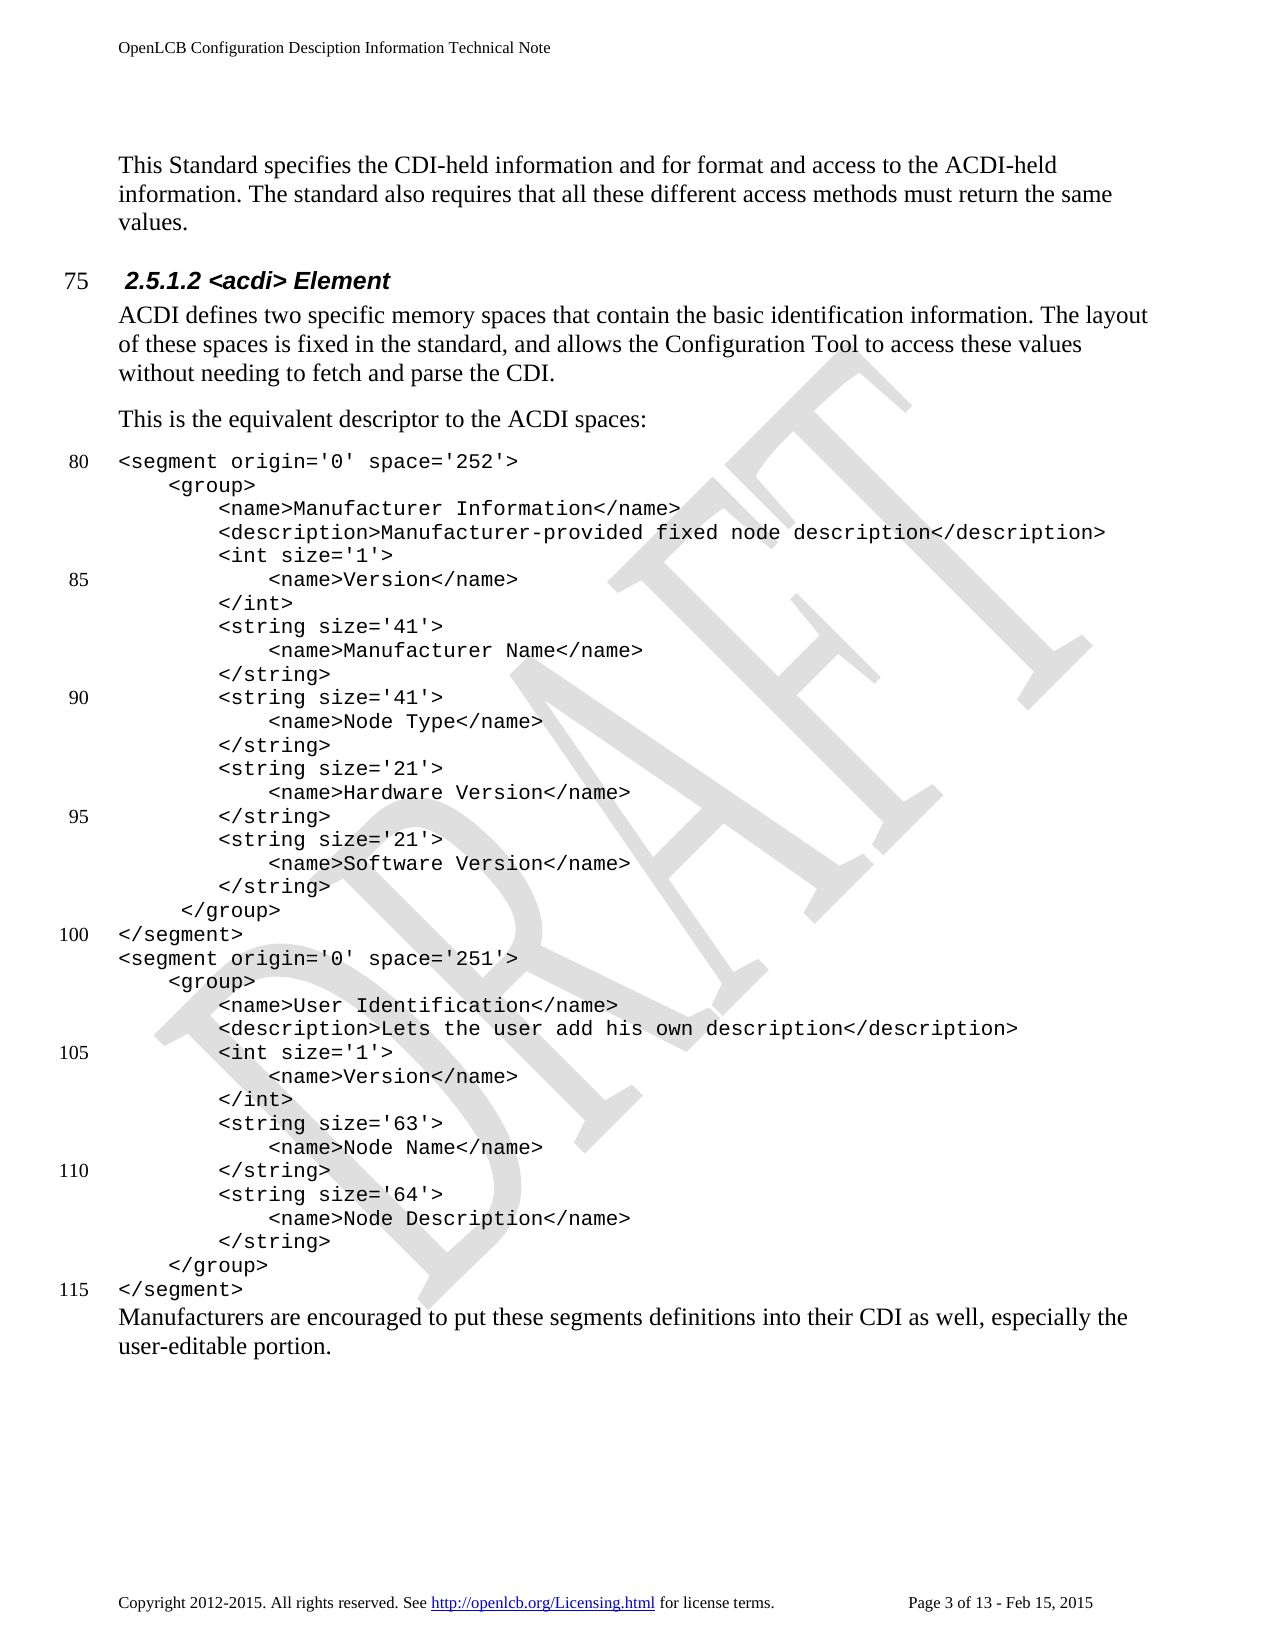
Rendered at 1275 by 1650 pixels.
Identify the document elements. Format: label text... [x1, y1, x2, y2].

text [670, 877, 816, 900]
text <name>Node Name</name> [333, 1137, 488, 1160]
text <group> [233, 977, 333, 995]
text [553, 711, 593, 735]
text [758, 451, 835, 474]
text </int> [595, 1089, 622, 1099]
text <int size='1'> [238, 1042, 419, 1066]
text [525, 877, 663, 900]
text </int> [482, 1089, 576, 1113]
text <name>Hardware Version</name> [118, 782, 599, 806]
text <segment origin='0' space='251'> [310, 947, 434, 971]
text [840, 877, 1157, 900]
text <int size='1'> [118, 546, 642, 569]
text [815, 404, 1157, 433]
text [619, 806, 701, 829]
text <string size='21'> [483, 829, 631, 853]
text [776, 498, 883, 522]
text <name>Node Name</name> [510, 1137, 1157, 1160]
text <group> [360, 971, 458, 995]
text [586, 758, 662, 782]
text [701, 924, 1157, 947]
text </string> [118, 877, 363, 900]
text [683, 758, 842, 782]
text </string> [118, 1231, 408, 1255]
text [757, 474, 859, 498]
text [383, 877, 504, 900]
text <string size='21'> [118, 758, 582, 782]
text <group> [745, 971, 1157, 995]
text <segment origin='0' space='252'> [118, 451, 737, 474]
text <string size='21'> [696, 829, 764, 853]
text <string size='63'> [603, 1113, 1157, 1137]
text <name>Node Description</name> [404, 1208, 489, 1231]
text [821, 616, 1001, 640]
text <group> [118, 474, 756, 498]
text </int> [118, 1089, 266, 1113]
text [684, 900, 813, 924]
text [736, 498, 780, 522]
text [814, 711, 1157, 735]
text [544, 664, 747, 687]
text [911, 806, 1157, 829]
text [767, 664, 789, 675]
text <segment origin='0' space='251'> [546, 947, 712, 971]
text ACDI defines two specific memory spaces that contain the basic identification information. The layout of these spaces is fixed in the standard, and allows the Configuration Tool to access these values without needing to fetch and parse the CDI. [118, 301, 1157, 387]
text <segment origin='0' space='251'> [717, 947, 1157, 971]
text [806, 664, 1033, 687]
text [541, 924, 696, 947]
text <segment origin='0' space='251'> [118, 947, 254, 971]
text [665, 546, 930, 569]
text <name>Manufacturer Information</name> [118, 498, 690, 522]
text [614, 711, 795, 735]
text </string> [118, 806, 384, 829]
text <description>Manufacturer-provided fixed node description</description> [926, 522, 1157, 546]
text <string size='41'> [118, 687, 533, 711]
text <string size='63'> [309, 1113, 476, 1137]
text [743, 640, 813, 664]
text <name>Software Version</name> [118, 853, 334, 877]
text <name>Node Description</name> [508, 1208, 1157, 1231]
text [451, 806, 614, 829]
text [356, 1160, 493, 1184]
subtitle <acdi> Element [118, 266, 1157, 294]
text [570, 735, 627, 758]
text <string size='41'> [118, 616, 700, 640]
text [519, 1160, 1157, 1184]
text [486, 1231, 1157, 1255]
text <name>Software Version</name> [507, 853, 647, 877]
text [902, 498, 1157, 522]
text </group> [118, 900, 387, 924]
text <name>Version</name> [572, 1066, 1157, 1089]
text <name>User Identification</name> [392, 995, 481, 1018]
text [950, 546, 1157, 569]
text <name>Hardware Version</name> [718, 782, 866, 806]
text [878, 474, 1157, 498]
text <name>User Identification</name> [645, 995, 1157, 1018]
text [649, 735, 818, 758]
text <name>Version</name> [118, 569, 619, 593]
text <name>Manufacturer Name</name> [118, 640, 724, 664]
text <int size='1'> [442, 1042, 529, 1066]
text <segment origin='0' space='251'> [453, 947, 510, 971]
text <string size='63'> [498, 1113, 584, 1137]
text <name>Software Version</name> [863, 853, 1157, 877]
text <string size='21'> [887, 829, 1157, 853]
text [427, 1231, 469, 1251]
text <name>Software Version</name> [366, 853, 486, 877]
text [696, 593, 803, 616]
text [861, 758, 1157, 782]
text <int size='1'> [548, 1042, 1157, 1066]
text [845, 640, 1025, 664]
text <name>Hardware Version</name> [885, 782, 1157, 806]
text [816, 900, 1157, 924]
text </string> [118, 664, 519, 687]
text <description>Lets the user add his own description</description> [418, 1018, 505, 1042]
text [406, 900, 515, 924]
text <name>Hardware Version</name> [602, 782, 697, 806]
text [536, 900, 680, 924]
text <name>Version</name> [262, 1066, 440, 1089]
text <name>Node Type</name> [118, 711, 550, 735]
text [1053, 664, 1157, 687]
text <description>Manufacturer-provided fixed node description</description> [759, 522, 907, 546]
text <description>Lets the user add his own description</description> [698, 1018, 1157, 1042]
text [798, 593, 977, 616]
text [1029, 687, 1157, 711]
text <string size='64'> [118, 1184, 361, 1208]
text <group> [596, 971, 721, 995]
text [672, 569, 954, 593]
text [462, 1255, 1157, 1278]
text This is the equivalent descriptor to the ACDI spaces: [118, 404, 784, 433]
text <name>Version</name> [464, 1066, 552, 1089]
text <string size='63'> [118, 1113, 290, 1137]
text </segment> [118, 924, 410, 947]
text [798, 687, 1027, 711]
text <description>Manufacturer-provided fixed node description</description> [682, 522, 766, 546]
text <name>Node Name</name> [118, 1137, 313, 1160]
text <name>User Identification</name> [118, 995, 192, 1018]
text <name>Version</name> [118, 1066, 242, 1089]
text <description>Lets the user add his own description</description> [524, 1018, 664, 1042]
text </string> [118, 1160, 337, 1184]
text [438, 1278, 1157, 1302]
text [430, 924, 515, 947]
text [719, 616, 818, 640]
text [1076, 640, 1157, 664]
text <name>Node Description</name> [118, 1208, 384, 1231]
text <group> [504, 972, 571, 995]
text <group> [118, 971, 216, 995]
text <name>User Identification</name> [211, 995, 367, 1018]
text [855, 451, 1157, 474]
text <string size='21'> [635, 829, 680, 853]
text <name>Software Version</name> [672, 853, 798, 877]
text [973, 569, 1157, 593]
text [997, 593, 1157, 616]
text <name>User Identification</name> [502, 995, 617, 1018]
text This Standard specifies the CDI-held information and for format and access to the ACDI-held information. The standard also requires that all these different access methods must return the same values. [118, 150, 1157, 236]
text [578, 687, 771, 711]
text </segment> [118, 1278, 427, 1302]
text </int> [285, 1089, 460, 1113]
text [838, 735, 1157, 758]
text <string size='64'> [380, 1184, 494, 1208]
text </int> [118, 593, 676, 616]
text <int size='1'> [118, 1042, 219, 1066]
text <string size='21'> [374, 829, 462, 853]
text <description>Manufacturer-provided fixed node description</description> [118, 522, 666, 546]
text </string> [118, 735, 565, 758]
text Manufacturers are encouraged to put these segments definitions into their CDI as well, especially the user-editable portion. [118, 1302, 1157, 1360]
text <string size='64'> [519, 1184, 1157, 1208]
text </int> [627, 1089, 1157, 1113]
text <description>Lets the user add his own description</description> [214, 1018, 395, 1042]
text </group> [118, 1255, 429, 1278]
text [1020, 616, 1157, 640]
text [754, 806, 882, 829]
text <string size='21'> [118, 829, 358, 853]
text <string size='21'> [787, 829, 879, 853]
